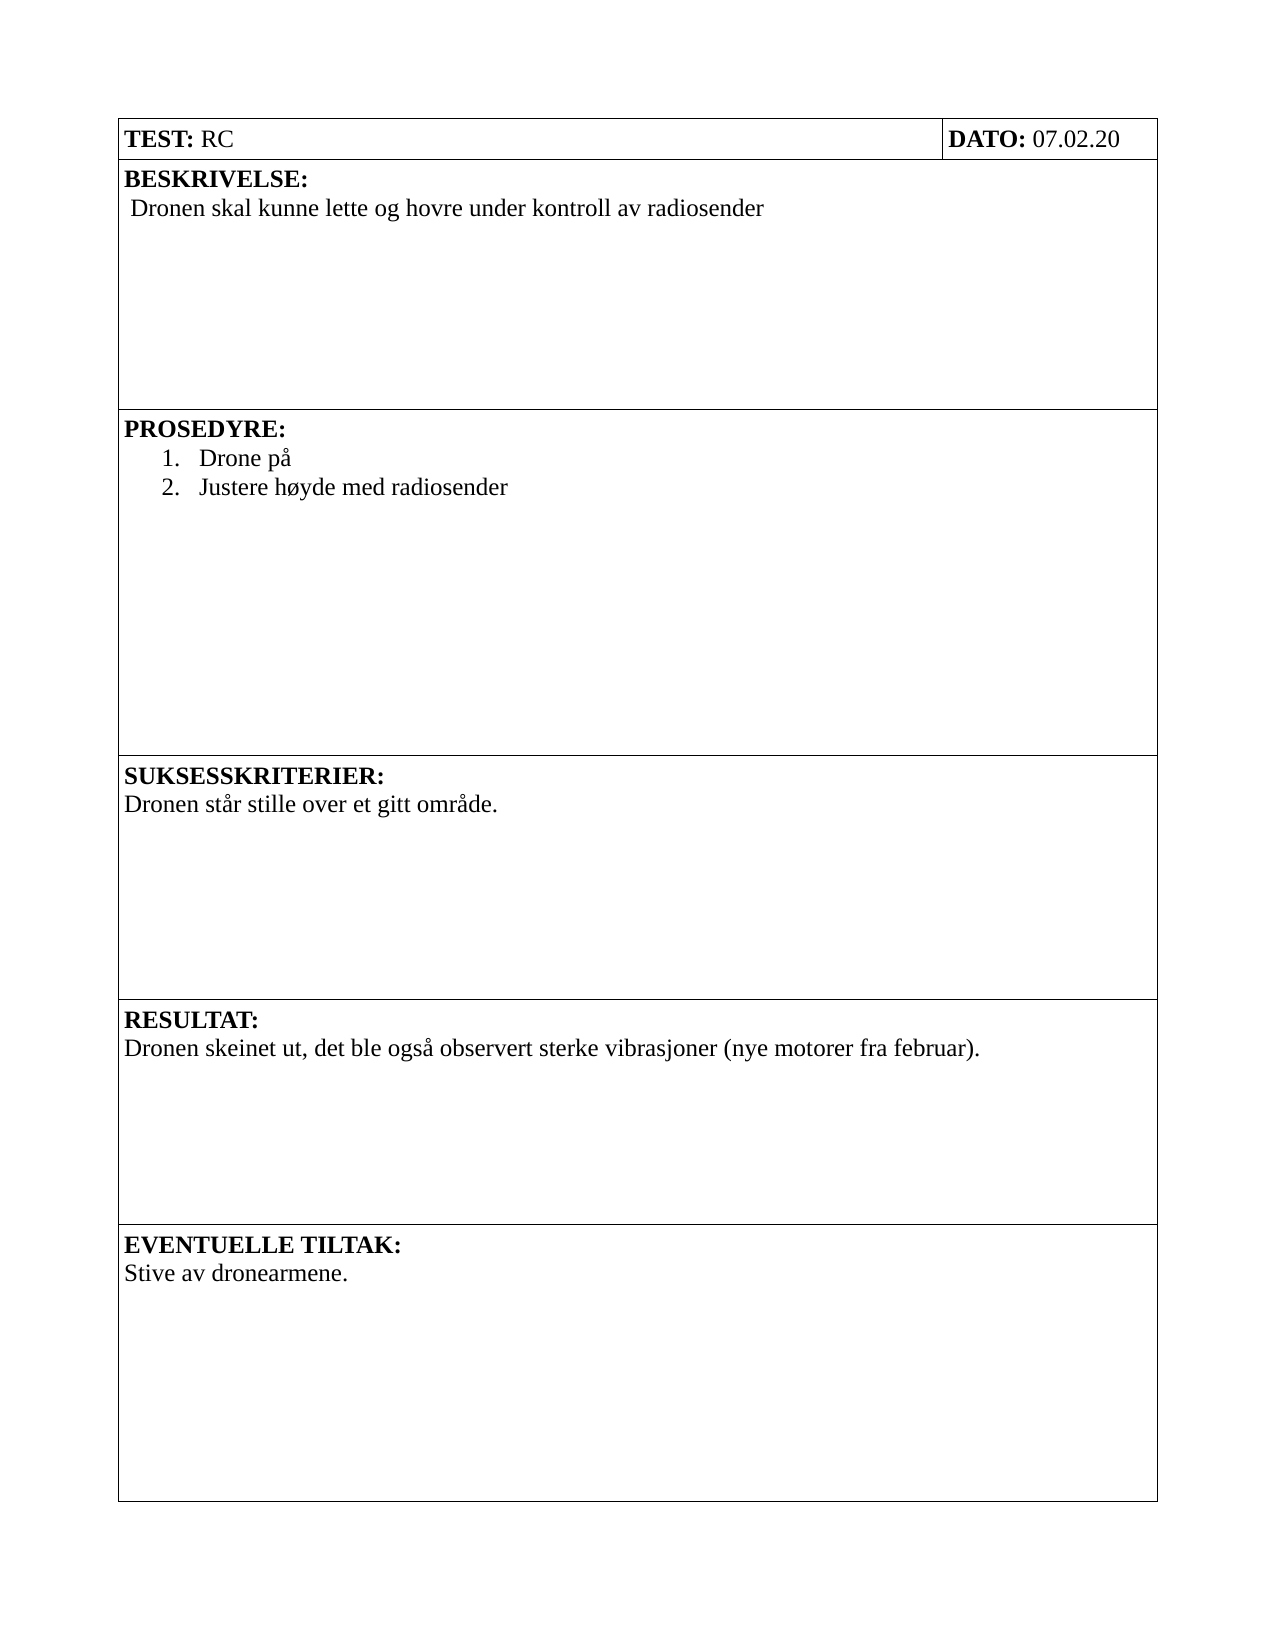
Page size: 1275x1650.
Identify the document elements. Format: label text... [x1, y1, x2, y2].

table_cell PROSEDYRE: Drone på Justere høyde med radiosender [119, 410, 1157, 755]
table_cell SUKSESSKRITERIER: Dronen står stille over et gitt område. [119, 756, 1157, 999]
table_cell BESKRIVELSE: Dronen skal kunne lette og hovre under kontroll av radiosender [119, 160, 1157, 409]
table_header DATO: 07.02.20 [943, 119, 1157, 158]
table_cell ­EVENTUELLE TILTAK: Stive av dronearmene. [119, 1225, 1157, 1501]
table_cell RESULTAT: Dronen skeinet ut, det ble også observert sterke vibrasjoner (nye motorer fra februar). [119, 1000, 1157, 1224]
table_header TEST: RC [119, 119, 942, 158]
